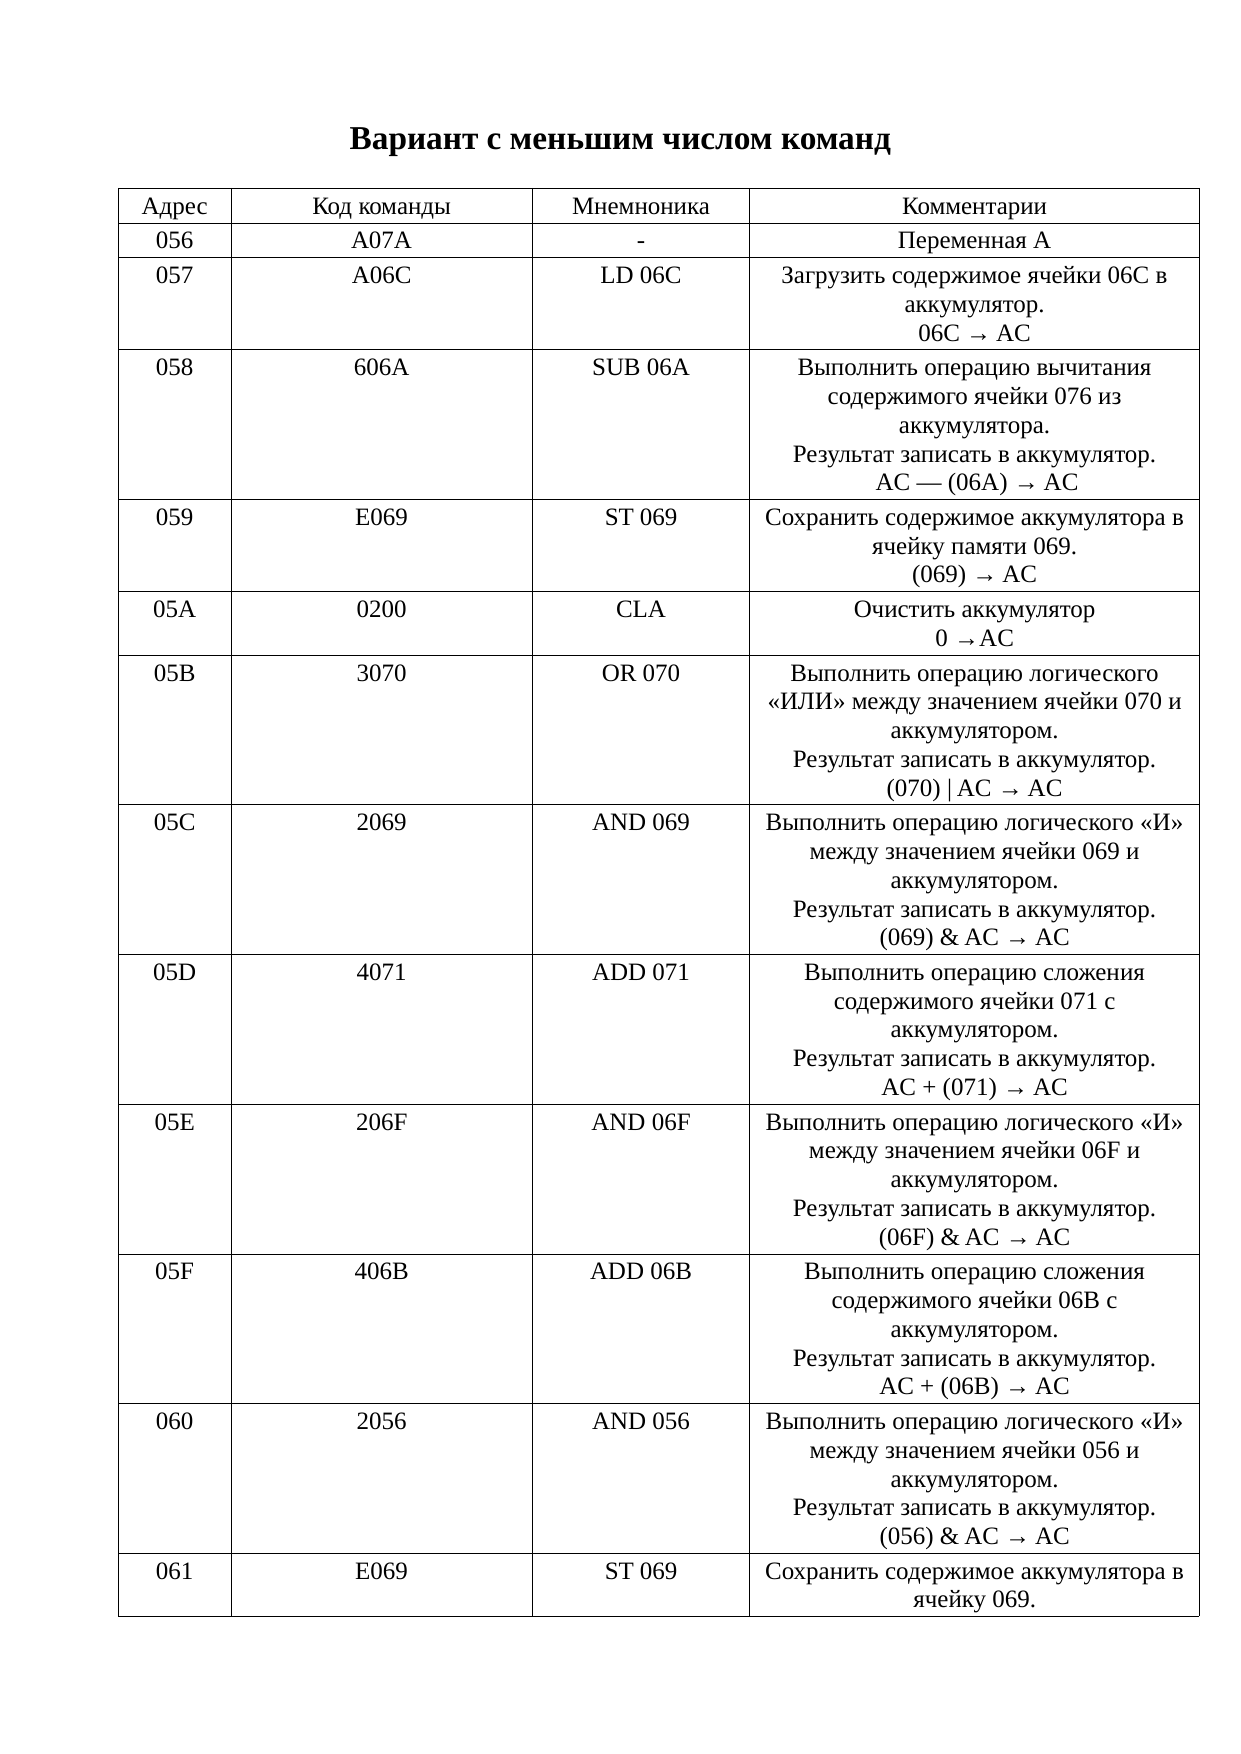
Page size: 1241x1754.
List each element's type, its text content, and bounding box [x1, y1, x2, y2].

table_cell 05A [119, 592, 231, 655]
table_cell 05C [119, 805, 231, 954]
table_cell 058 [119, 350, 231, 499]
table_header Мнемноника [533, 189, 749, 222]
table_cell A07A [232, 224, 532, 257]
table_cell SUB 06A [533, 350, 749, 499]
table_cell Сохранить содержимое аккумулятора в ячейку 069. [750, 1554, 1199, 1616]
table_cell ST 069 [533, 500, 749, 591]
table_cell 2056 [232, 1404, 532, 1553]
table_cell 056 [119, 224, 231, 257]
table_cell Выполнить операцию вычитания содержимого ячейки 076 из аккумулятора. Результат записать в аккумулятор. AC — (06A) → AC [750, 350, 1199, 499]
table_header Адрес [119, 189, 231, 222]
table_cell E069 [232, 500, 532, 591]
table_cell - [533, 224, 749, 257]
table_cell Выполнить операцию логического «ИЛИ» между значением ячейки 070 и аккумулятором. Результат записать в аккумулятор. (070) | AC → AC [750, 656, 1199, 804]
table_cell 606A [232, 350, 532, 499]
table_cell 05F [119, 1255, 231, 1403]
table_cell 05B [119, 656, 231, 804]
table_cell 059 [119, 500, 231, 591]
table_cell Выполнить операцию логического «И» между значением ячейки 069 и аккумулятором. Результат записать в аккумулятор. (069) & AC → AC [750, 805, 1199, 954]
table_cell A06C [232, 258, 532, 349]
table_cell CLA [533, 592, 749, 655]
table_cell Выполнить операцию сложения содержимого ячейки 06B с аккумулятором. Результат записать в аккумулятор. AC + (06B) → AC [750, 1255, 1199, 1403]
table_cell E069 [232, 1554, 532, 1616]
table_cell ADD 06B [533, 1255, 749, 1403]
table_cell Очистить аккумулятор 0 →AC [750, 592, 1199, 655]
table_cell 05D [119, 955, 231, 1104]
table_cell 057 [119, 258, 231, 349]
table_header Комментарии [750, 189, 1199, 222]
table_cell 206F [232, 1105, 532, 1253]
subtitle Вариант с меньшим числом команд [118, 118, 1122, 156]
table_cell Выполнить операцию логического «И» между значением ячейки 056 и аккумулятором. Результат записать в аккумулятор. (056) & AC → AC [750, 1404, 1199, 1553]
table_cell Загрузить содержимое ячейки 06C в аккумулятор. 06C → AC [750, 258, 1199, 349]
table_cell 061 [119, 1554, 231, 1616]
table_cell Выполнить операцию логического «И» между значением ячейки 06F и аккумулятором. Результат записать в аккумулятор. (06F) & AC → AC [750, 1105, 1199, 1253]
table_cell Выполнить операцию сложения содержимого ячейки 071 с аккумулятором. Результат записать в аккумулятор. AC + (071) → AC [750, 955, 1199, 1104]
table_cell AND 069 [533, 805, 749, 954]
table_cell Переменная A [750, 224, 1199, 257]
table_cell 05E [119, 1105, 231, 1253]
table_cell OR 070 [533, 656, 749, 804]
table_cell ST 069 [533, 1554, 749, 1616]
table_cell 4071 [232, 955, 532, 1104]
table_cell Сохранить содержимое аккумулятора в ячейку памяти 069. (069) → AC [750, 500, 1199, 591]
table_cell ADD 071 [533, 955, 749, 1104]
table_cell AND 056 [533, 1404, 749, 1553]
table_cell AND 06F [533, 1105, 749, 1253]
table_header Код команды [232, 189, 532, 222]
table_cell LD 06C [533, 258, 749, 349]
table_cell 060 [119, 1404, 231, 1553]
table_cell 406B [232, 1255, 532, 1403]
table_cell 3070 [232, 656, 532, 804]
table_cell 2069 [232, 805, 532, 954]
table_cell 0200 [232, 592, 532, 655]
